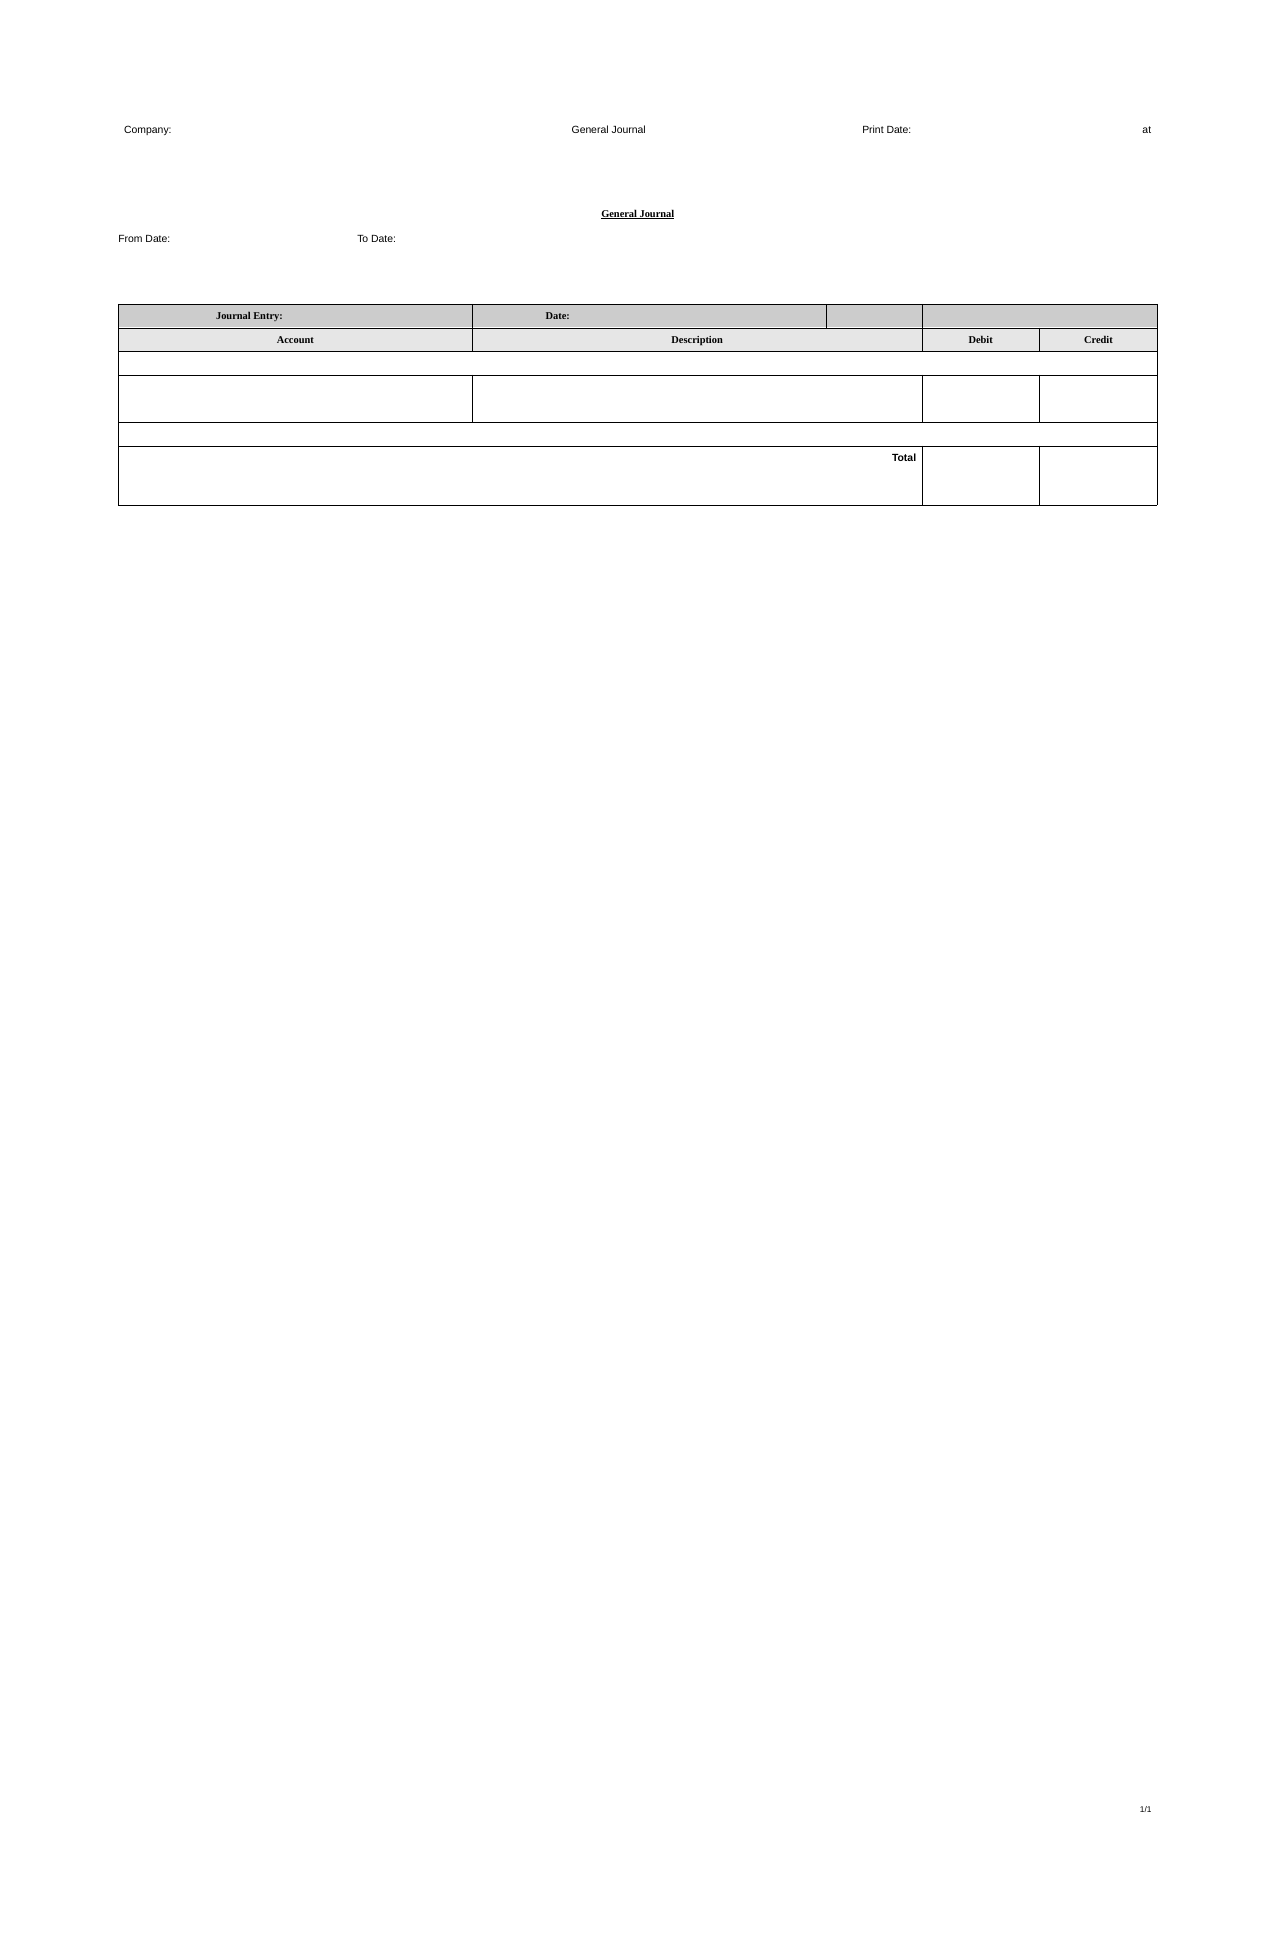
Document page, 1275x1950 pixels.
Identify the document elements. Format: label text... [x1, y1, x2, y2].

table_cell <format_currency(line.credit, user.language, company.currency)> [1040, 376, 1157, 422]
subtitle General Journal [118, 208, 1157, 220]
text From Date: <format_date(from_date, user.language)> To Date: <format_date(to_date, user.language)> [118, 232, 1157, 244]
table_cell Account [119, 329, 472, 351]
table_cell <format_currency(line.debit, user.language, company.currency)> [923, 376, 1039, 422]
table_cell </for> [119, 423, 1157, 446]
text <for each="move in records"> [118, 257, 1157, 269]
table_cell Total [119, 447, 922, 505]
table_cell Description [473, 329, 922, 351]
table_header Date: <format_date(move.date, user.language)> [473, 305, 826, 327]
table_cell Debit [923, 329, 1039, 351]
table_cell Credit [1040, 329, 1157, 351]
table_cell <for each="line in move.lines"> [119, 352, 1157, 374]
table_header [923, 305, 1157, 327]
text </for> [118, 506, 1157, 517]
table_cell <format_currency(get_total_move(move.lines, 'credit'), user.language, company.currency)> [1040, 447, 1157, 505]
table_cell <line.description> [473, 376, 922, 422]
table_header Journal Entry: <move.post_number> [119, 305, 472, 327]
table_cell <format_currency(get_total_move(move.lines, 'debit'), user.language, company.currency)> [923, 447, 1039, 505]
table_cell <(line.account.code and (line.account.code + ' ') or '') + line.account.name> [119, 376, 472, 422]
table_header [827, 305, 922, 327]
